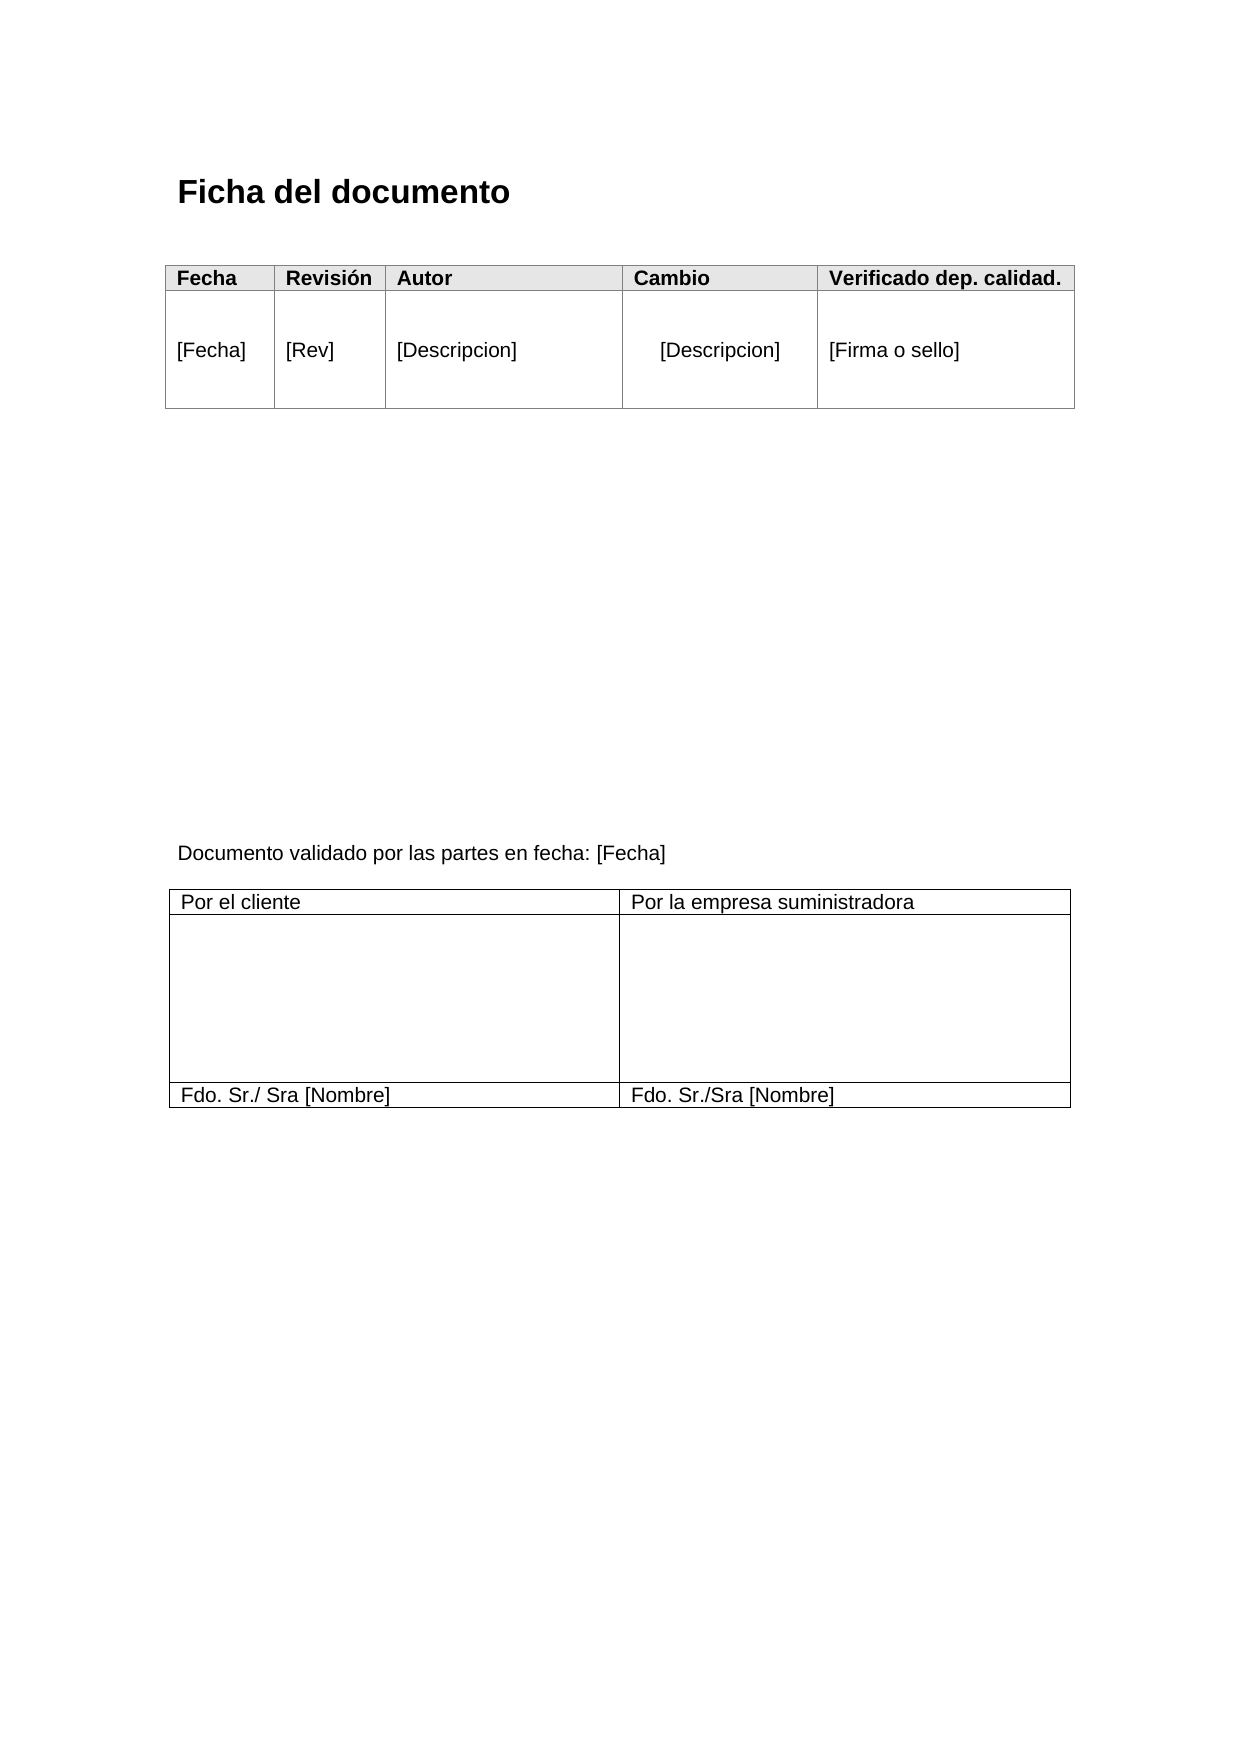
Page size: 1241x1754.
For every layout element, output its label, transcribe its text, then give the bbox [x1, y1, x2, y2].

table_header Cambio [623, 266, 817, 290]
table_cell [Fecha] [166, 291, 274, 408]
table_header Por el cliente [170, 890, 619, 913]
table_cell [Rev] [275, 291, 385, 408]
table_cell [170, 915, 619, 1082]
text Ficha del documento [177, 173, 1063, 211]
table_cell [620, 915, 1070, 1082]
table_cell Fdo. Sr./ Sra [Nombre] [170, 1083, 619, 1107]
table_cell [Firma o sello] [818, 291, 1074, 408]
table_header Verificado dep. calidad. [818, 266, 1074, 290]
table_cell [Descripcion] [386, 291, 622, 408]
table_header Revisión [275, 266, 385, 290]
table_header Autor [386, 266, 622, 290]
text Documento validado por las partes en fecha: [Fecha] [177, 841, 1063, 864]
table_cell Fdo. Sr./Sra [Nombre] [620, 1083, 1070, 1107]
table_header Fecha [166, 266, 274, 290]
table_cell [Descripcion] [623, 291, 817, 408]
table_header Por la empresa suministradora [620, 890, 1070, 913]
